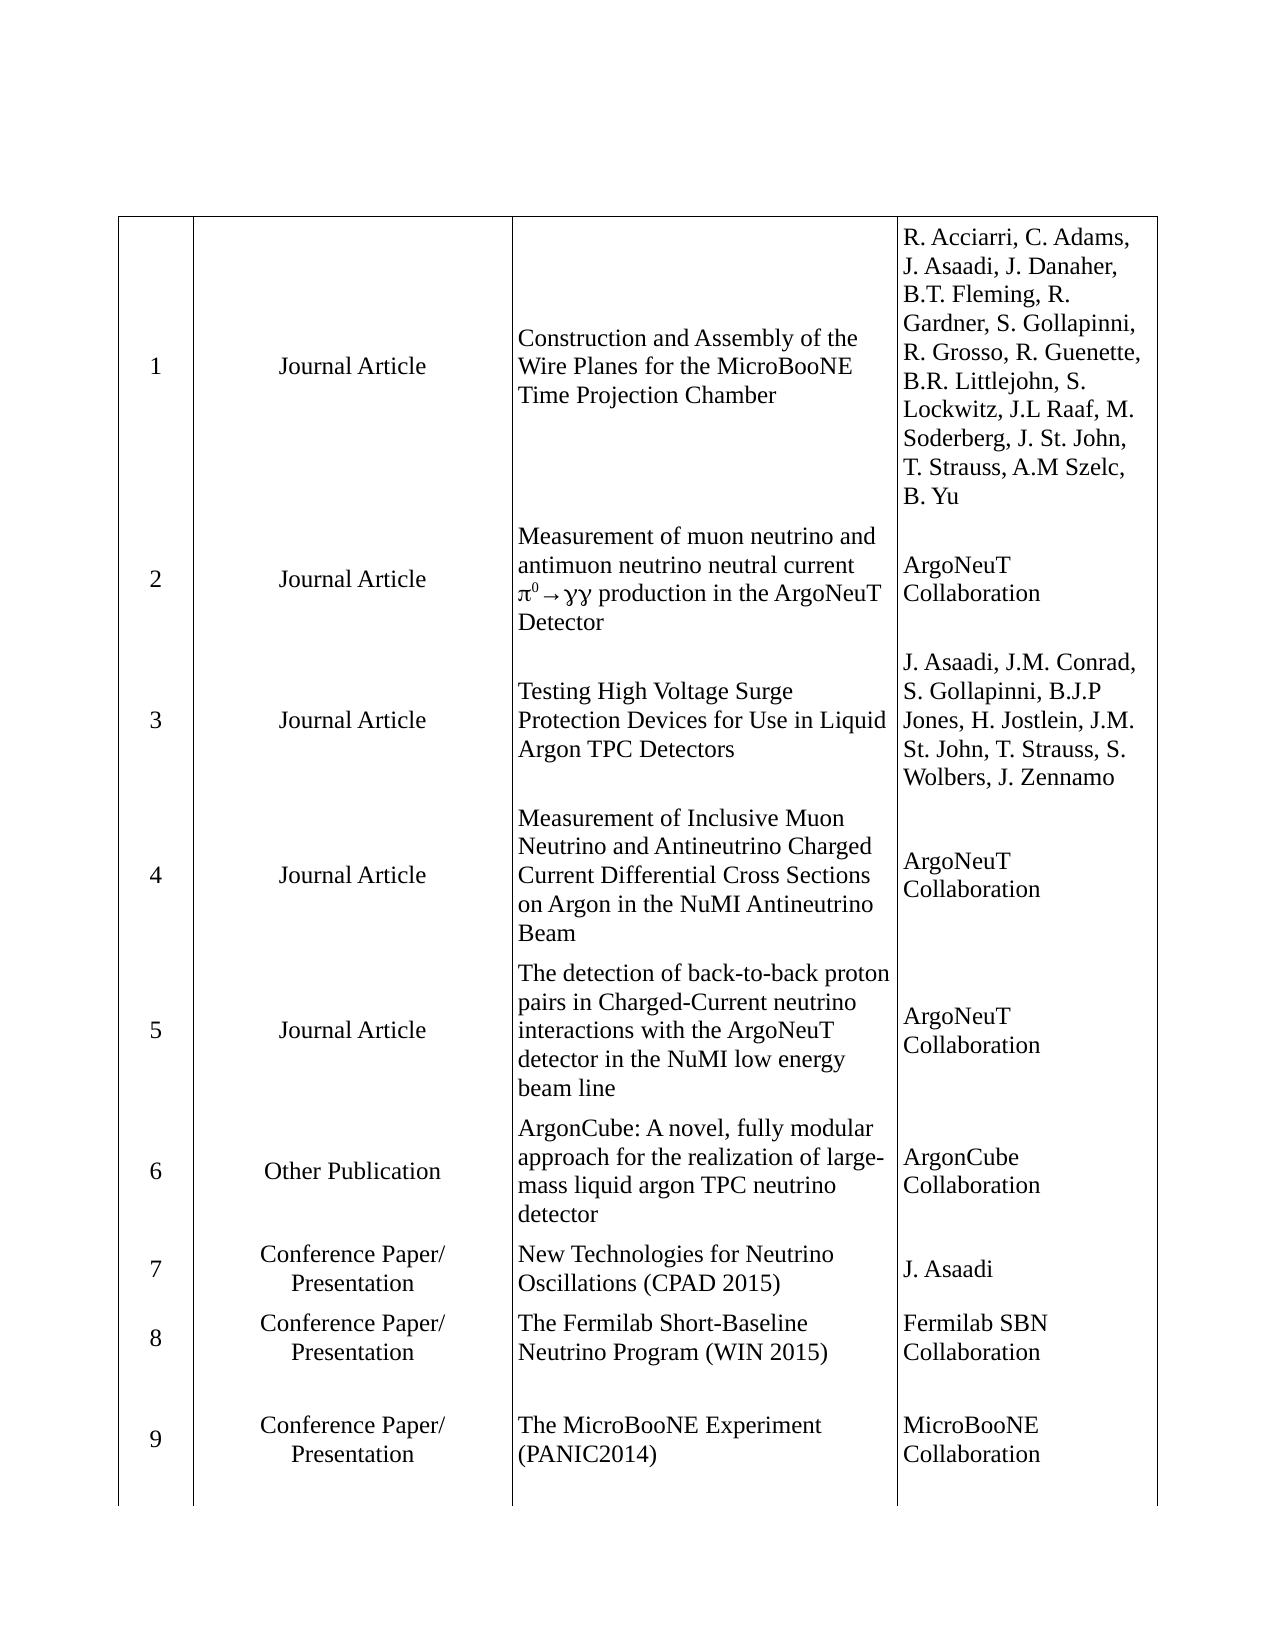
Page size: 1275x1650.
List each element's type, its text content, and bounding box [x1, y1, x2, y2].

table_cell 9 [119, 1372, 193, 1506]
table_header Construction and Assembly of the Wire Planes for the MicroBooNE Time Projection Chamber [513, 217, 897, 515]
table_cell The detection of back-to-back proton pairs in Charged-Current neutrino interactions with the ArgoNeuT detector in the NuMI low energy beam line [513, 952, 897, 1107]
table_cell Fermilab SBN Collaboration [898, 1303, 1157, 1372]
table_cell 6 [119, 1108, 193, 1234]
table_cell Measurement of Inclusive Muon Neutrino and Antineutrino Charged Current Differential Cross Sections on Argon in the NuMI Antineutrino Beam [513, 797, 897, 952]
table_cell ArgoNeuT Collaboration [898, 952, 1157, 1107]
table_cell Journal Article [194, 797, 512, 952]
table_header Journal Article [194, 217, 512, 515]
table_header 1 [119, 217, 193, 515]
table_cell Testing High Voltage Surge Protection Devices for Use in Liquid Argon TPC Detectors [513, 642, 897, 797]
table_cell 7 [119, 1234, 193, 1303]
table_cell J. Asaadi [898, 1234, 1157, 1303]
table_cell MicroBooNE Collaboration [898, 1372, 1157, 1506]
table_cell 2 [119, 515, 193, 642]
table_cell Other Publication [194, 1108, 512, 1234]
table_cell 3 [119, 642, 193, 797]
table_header R. Acciarri, C. Adams, J. Asaadi, J. Danaher, B.T. Fleming, R. Gardner, S. Gollapinni, R. Grosso, R. Guenette, B.R. Littlejohn, S. Lockwitz, J.L Raaf, M. Soderberg, J. St. John, T. Strauss, A.M Szelc, B. Yu [898, 217, 1157, 515]
table_cell ArgonCube Collaboration [898, 1108, 1157, 1234]
table_cell ArgonCube: A novel, fully modular approach for the realization of large-mass liquid argon TPC neutrino detector [513, 1108, 897, 1234]
table_cell Conference Paper/ Presentation [194, 1372, 512, 1506]
table_cell 5 [119, 952, 193, 1107]
table_cell Conference Paper/ Presentation [194, 1303, 512, 1372]
table_cell New Technologies for Neutrino Oscillations (CPAD 2015) [513, 1234, 897, 1303]
table_cell Measurement of muon neutrino and antimuon neutrino neutral current p0→gg production in the ArgoNeuT Detector [513, 515, 897, 642]
table_cell Conference Paper/ Presentation [194, 1234, 512, 1303]
table_cell The Fermilab Short-Baseline Neutrino Program (WIN 2015) [513, 1303, 897, 1372]
table_cell J. Asaadi, J.M. Conrad, S. Gollapinni, B.J.P Jones, H. Jostlein, J.M. St. John, T. Strauss, S. Wolbers, J. Zennamo [898, 642, 1157, 797]
table_cell ArgoNeuT Collaboration [898, 797, 1157, 952]
table_cell Journal Article [194, 515, 512, 642]
table_cell 4 [119, 797, 193, 952]
table_cell 8 [119, 1303, 193, 1372]
table_cell Journal Article [194, 642, 512, 797]
table_cell ArgoNeuT Collaboration [898, 515, 1157, 642]
table_cell Journal Article [194, 952, 512, 1107]
table_cell The MicroBooNE Experiment (PANIC2014) [513, 1372, 897, 1506]
